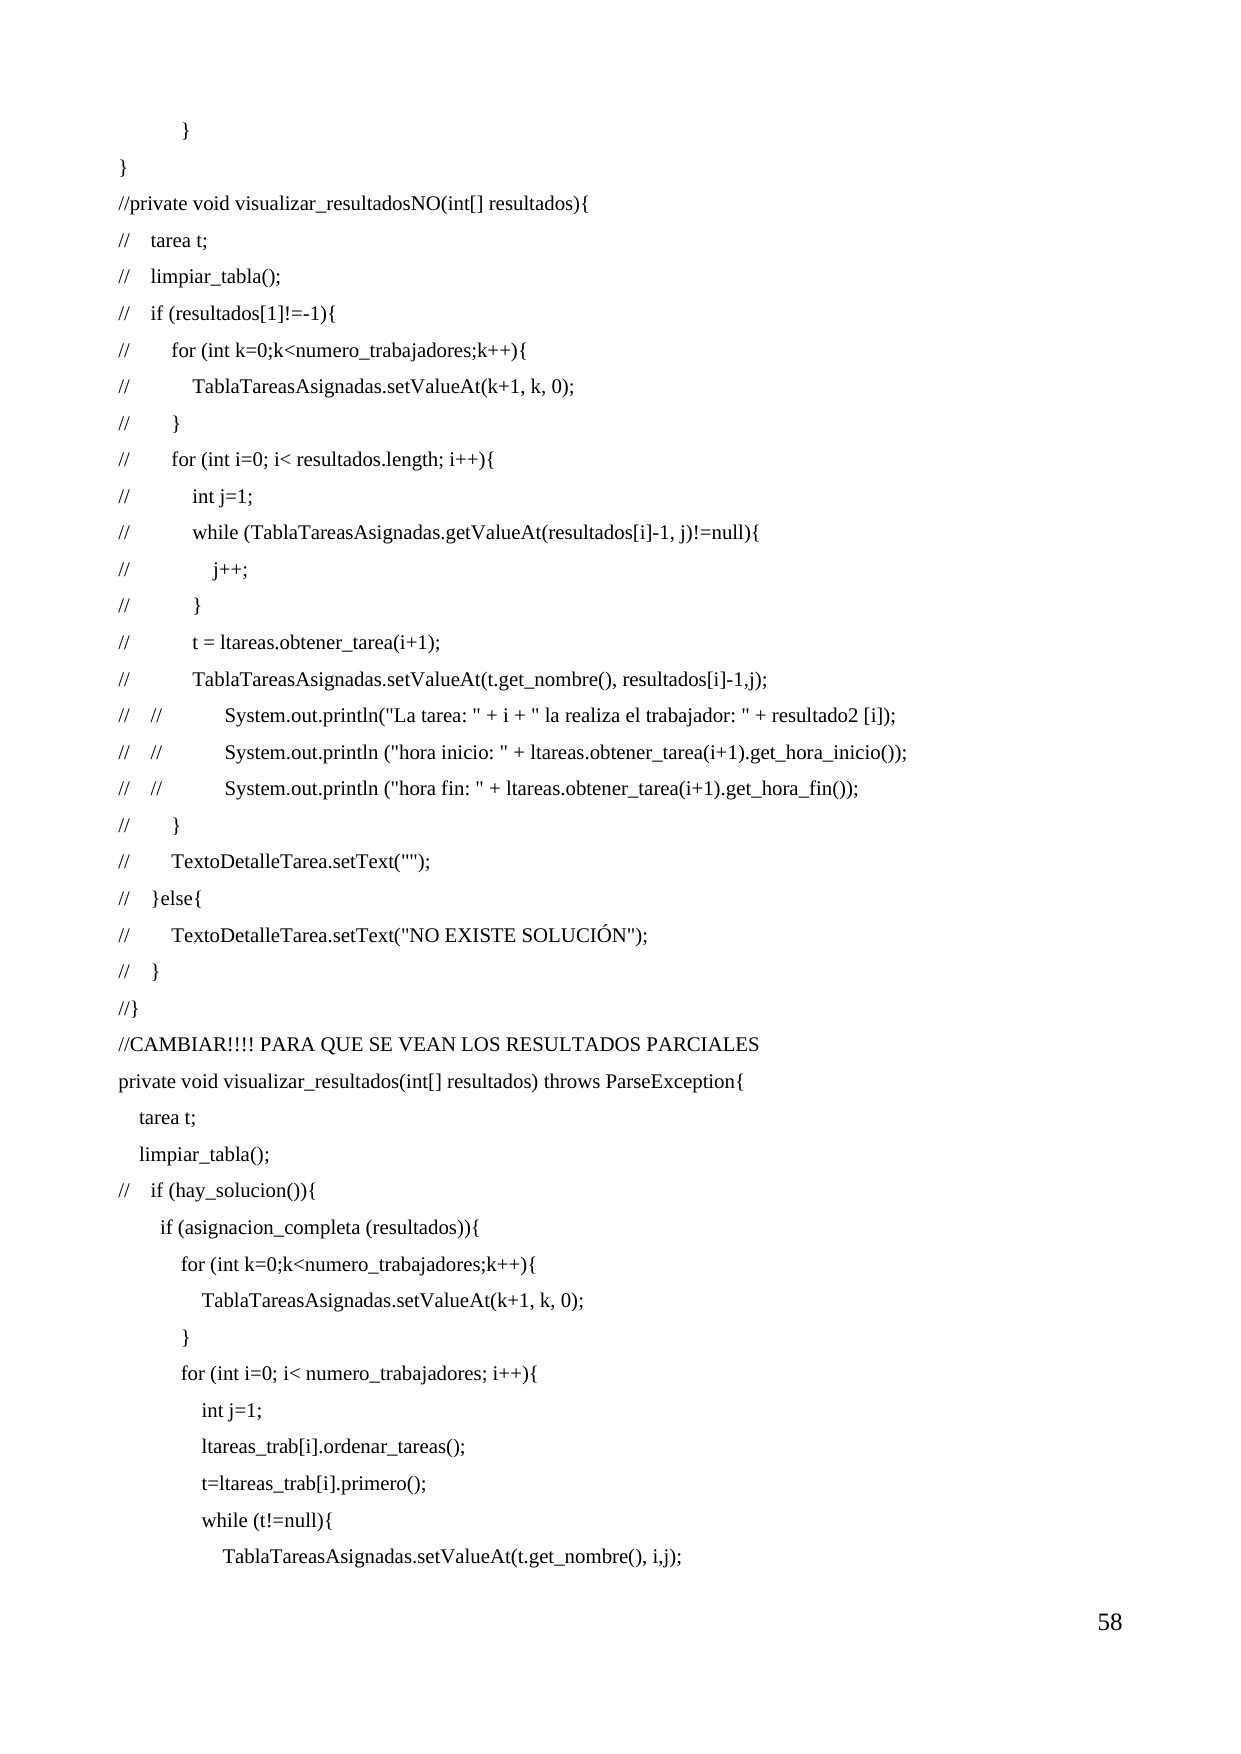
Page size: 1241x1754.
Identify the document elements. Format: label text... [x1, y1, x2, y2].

text for (int k=0;k<numero_trabajadores;k++){ [118, 1252, 1122, 1276]
text // } [118, 959, 1122, 983]
text // // System.out.println ("hora fin: " + ltareas.obtener_tarea(i+1).get_hora_fin()); [118, 776, 1122, 800]
text // // System.out.println ("hora inicio: " + ltareas.obtener_tarea(i+1).get_hora_inicio()); [118, 740, 1122, 764]
text if (asignacion_completa (resultados)){ [118, 1215, 1122, 1239]
text // t = ltareas.obtener_tarea(i+1); [118, 630, 1122, 654]
text //} [118, 996, 1122, 1020]
text // for (int k=0;k<numero_trabajadores;k++){ [118, 337, 1122, 362]
text // limpiar_tabla(); [118, 264, 1122, 288]
text } [118, 118, 1122, 142]
text limpiar_tabla(); [118, 1142, 1122, 1166]
text // if (resultados[1]!=-1){ [118, 301, 1122, 325]
text TablaTareasAsignadas.setValueAt(k+1, k, 0); [118, 1288, 1122, 1312]
text // } [118, 593, 1122, 617]
text for (int i=0; i< numero_trabajadores; i++){ [118, 1361, 1122, 1385]
text // for (int i=0; i< resultados.length; i++){ [118, 447, 1122, 471]
text } [118, 1325, 1122, 1349]
text // j++; [118, 557, 1122, 581]
text private void visualizar_resultados(int[] resultados) throws ParseException{ [118, 1069, 1122, 1093]
text t=ltareas_trab[i].primero(); [118, 1471, 1122, 1495]
text //CAMBIAR!!!! PARA QUE SE VEAN LOS RESULTADOS PARCIALES [118, 1032, 1122, 1056]
text // } [118, 813, 1122, 837]
text // TextoDetalleTarea.setText(""); [118, 849, 1122, 873]
text // } [118, 411, 1122, 435]
text // if (hay_solucion()){ [118, 1178, 1122, 1202]
text // TextoDetalleTarea.setText("NO EXISTE SOLUCIÓN"); [118, 922, 1122, 947]
text // int j=1; [118, 484, 1122, 508]
text //private void visualizar_resultadosNO(int[] resultados){ [118, 191, 1122, 215]
text // tarea t; [118, 228, 1122, 252]
text tarea t; [118, 1105, 1122, 1129]
text // TablaTareasAsignadas.setValueAt(t.get_nombre(), resultados[i]-1,j); [118, 667, 1122, 691]
text // while (TablaTareasAsignadas.getValueAt(resultados[i]-1, j)!=null){ [118, 520, 1122, 544]
text ltareas_trab[i].ordenar_tareas(); [118, 1434, 1122, 1458]
text // // System.out.println("La tarea: " + i + " la realiza el trabajador: " + resultado2 [i]); [118, 703, 1122, 727]
text while (t!=null){ [118, 1507, 1122, 1532]
text } [118, 155, 1122, 179]
text // }else{ [118, 886, 1122, 910]
text // TablaTareasAsignadas.setValueAt(k+1, k, 0); [118, 374, 1122, 398]
text int j=1; [118, 1398, 1122, 1422]
text TablaTareasAsignadas.setValueAt(t.get_nombre(), i,j); [118, 1544, 1122, 1568]
